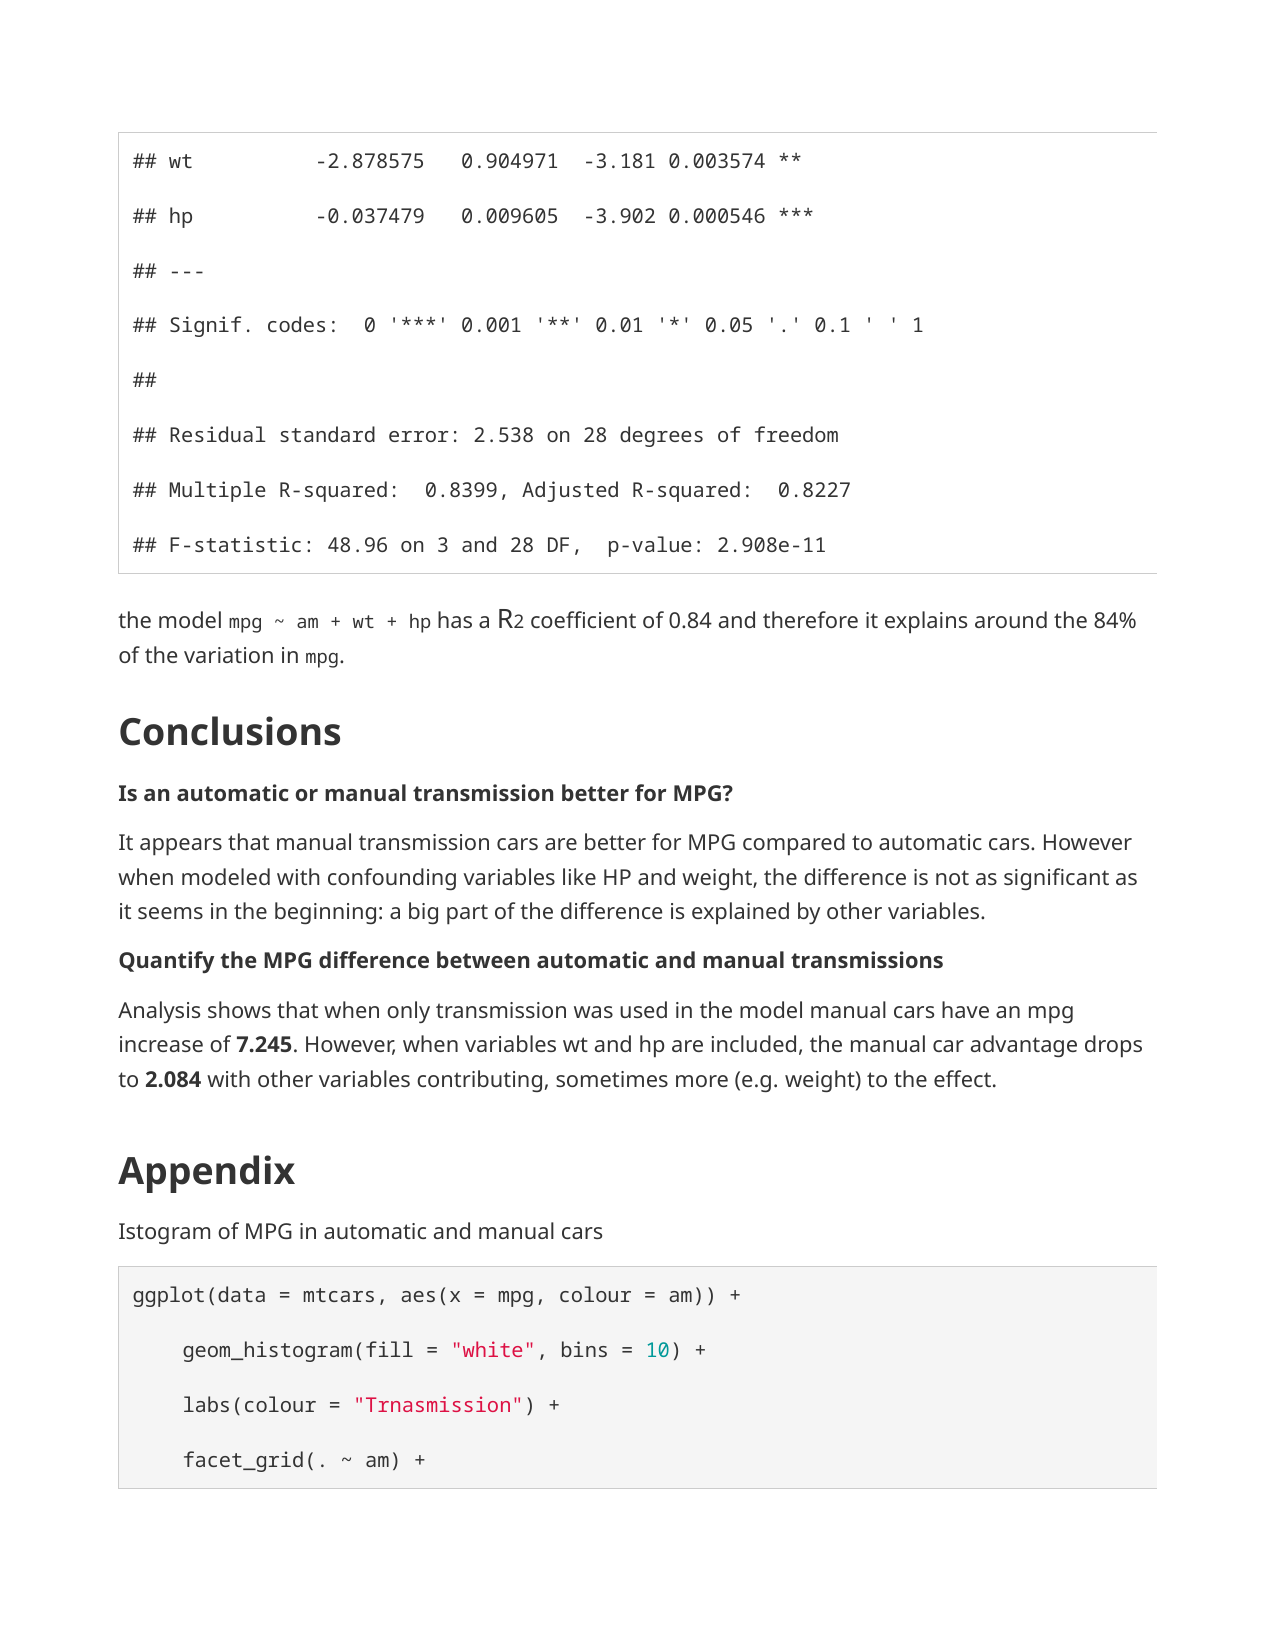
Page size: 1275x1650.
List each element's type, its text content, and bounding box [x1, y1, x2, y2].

text geom_histogram(fill = "white", bins = 10) + [119, 1321, 1157, 1363]
text Is an automatic or manual transmission better for MPG? [118, 777, 1157, 807]
text ## wt -2.878575 0.904971 -3.181 0.003574 ** [119, 133, 1157, 174]
text Istogram of MPG in automatic and manual cars [118, 1216, 1157, 1246]
text the model mpg ~ am + wt + hp has a R2 coefficient of 0.84 and therefore it explains around the 84% of the variation in mpg. [118, 600, 1157, 670]
text It appears that manual transmission cars are better for MPG compared to automatic cars. However when modeled with confounding variables like HP and weight, the difference is not as significant as it seems in the beginning: a big part of the difference is explained by other variables. [118, 827, 1157, 925]
text ## hp -0.037479 0.009605 -3.902 0.000546 *** [119, 187, 1157, 229]
text Analysis shows that when only transmission was used in the model manual cars have an mpg increase of 7.245. However, when variables wt and hp are included, the manual car advantage drops to 2.084 with other variables contributing, sometimes more (e.g. weight) to the effect. [118, 995, 1157, 1093]
text ## Residual standard error: 2.538 on 28 degrees of freedom [119, 407, 1157, 449]
text labs(colour = "Trnasmission") + [119, 1376, 1157, 1418]
text facet_grid(. ~ am) + [119, 1432, 1157, 1488]
text Quantify the MPG difference between automatic and manual transmissions [118, 945, 1157, 975]
text ## --- [119, 242, 1157, 284]
text ## Multiple R-squared: 0.8399, Adjusted R-squared: 0.8227 [119, 462, 1157, 503]
subtitle Appendix [118, 1144, 1157, 1196]
text ## Signif. codes: 0 '***' 0.001 '**' 0.01 '*' 0.05 '.' 0.1 ' ' 1 [119, 297, 1157, 339]
text ## F-statistic: 48.96 on 3 and 28 DF, p-value: 2.908e-11 [119, 517, 1157, 573]
text ## [119, 352, 1157, 394]
subtitle Conclusions [118, 706, 1157, 757]
text ggplot(data = mtcars, aes(x = mpg, colour = am)) + [119, 1267, 1157, 1308]
